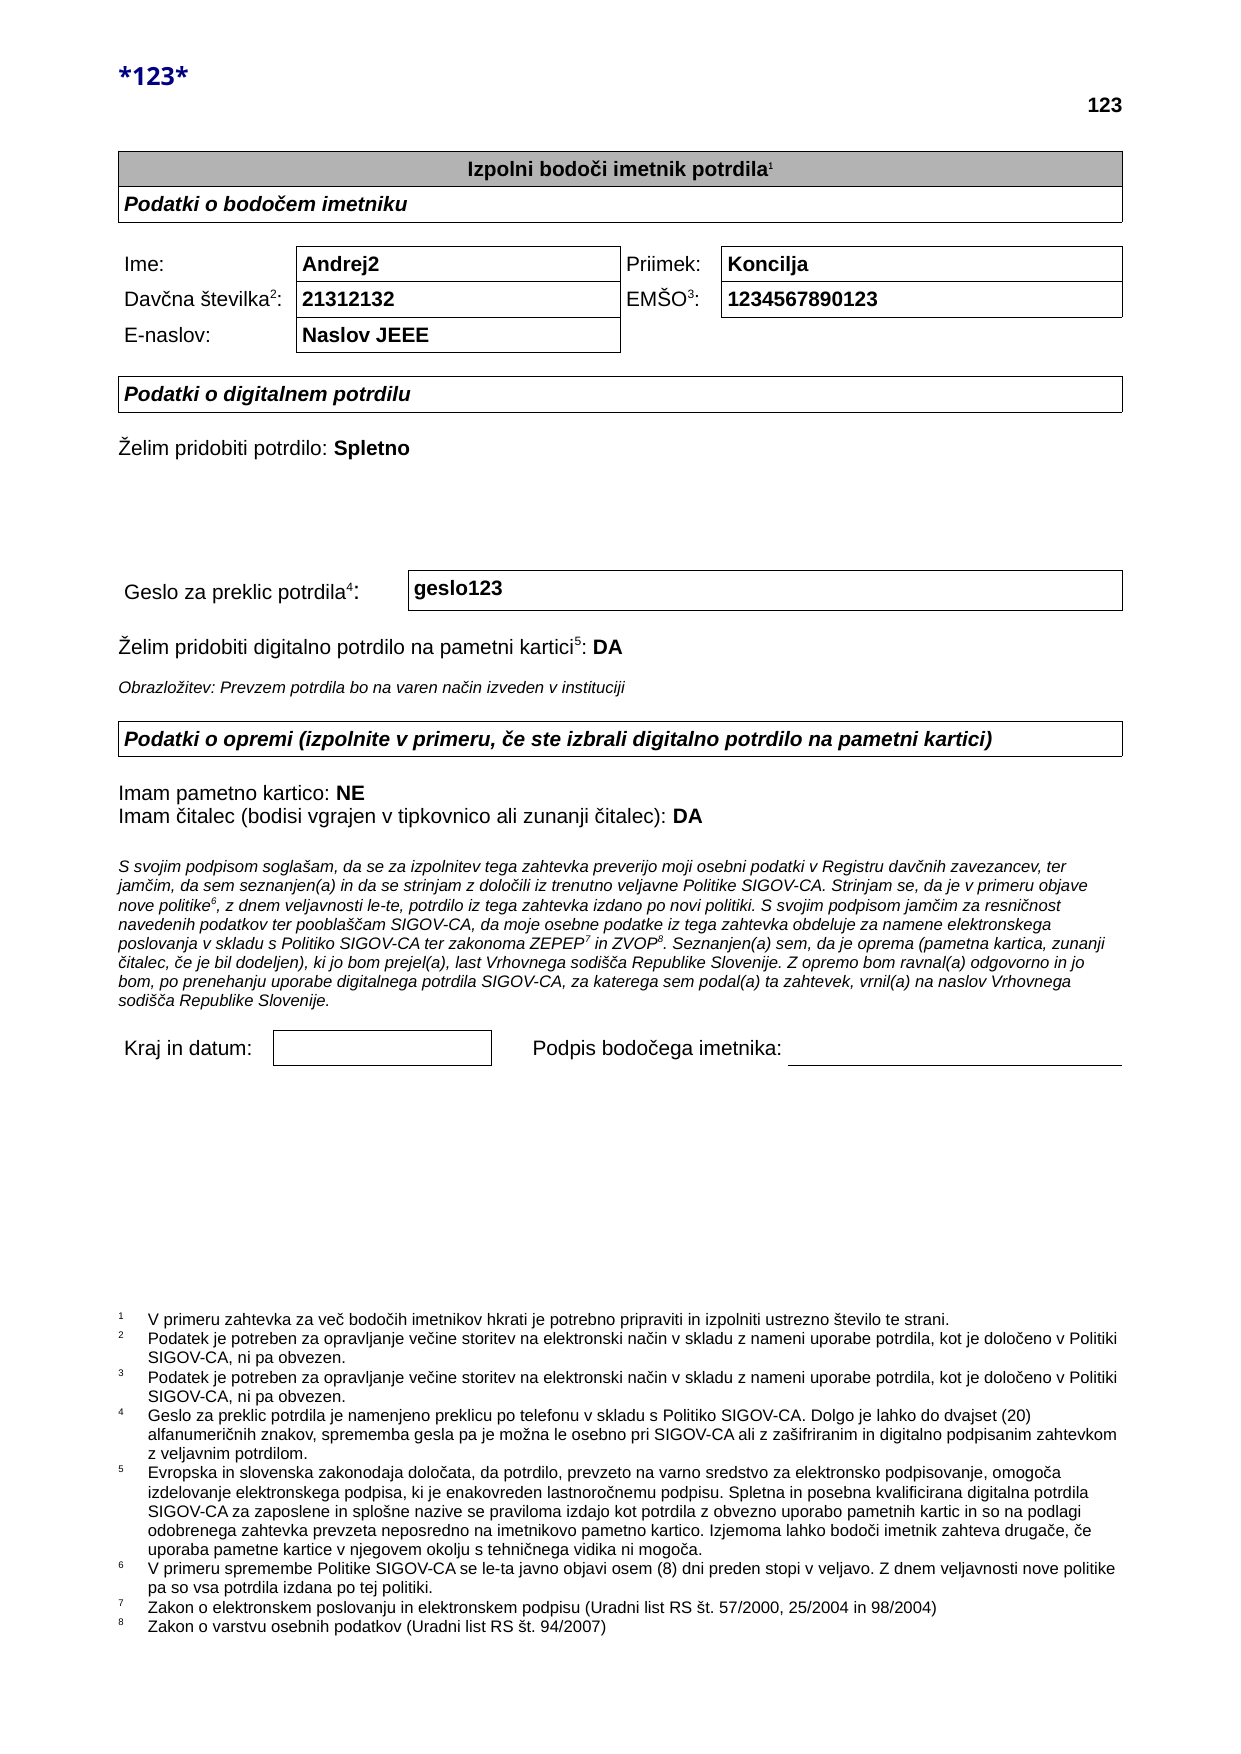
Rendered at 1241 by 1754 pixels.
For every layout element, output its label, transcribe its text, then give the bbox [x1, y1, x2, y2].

table_header Koncilja [722, 247, 1122, 281]
table_cell [621, 317, 721, 352]
text Evropska in slovenska zakonodaja določata, da potrdilo, prevzeto na varno sredstvo za elektronsko podpisovanje, omogoča izdelovanje elektronskega podpisa, ki je enakovreden lastnoročnemu podpisu. Spletna in posebna kvalificirana digitalna potrdila SIGOV-CA za zaposlene in splošne nazive se praviloma izdajo kot potrdila z obvezno uporabo pametnih kartic in so na podlagi odobrenega zahtevka prevzeta neposredno na imetnikovo pametno kartico. Izjemoma lahko bodoči imetnik zahteva drugače, če uporaba pametne kartice v njegovem okolju s tehničnega vidika ni mogoča. [118, 1463, 1122, 1559]
table_cell Davčna številka: [118, 281, 296, 317]
table_header Izpolni bodoči imetnik potrdila [119, 152, 1122, 186]
table_cell E-naslov: [118, 317, 296, 352]
table_header [274, 1031, 491, 1065]
table_header Andrej2 [297, 247, 620, 281]
text S svojim podpisom soglašam, da se za izpolnitev tega zahtevka preverijo moji osebni podatki v Registru davčnih zavezancev, ter jamčim, da sem seznanjen(a) in da se strinjam z določili iz trenutno veljavne Politike SIGOV-CA. Strinjam se, da je v primeru objave nove politike, z dnem veljavnosti le-te, potrdilo iz tega zahtevka izdano po novi politiki. S svojim podpisom jamčim za resničnost navedenih podatkov ter pooblaščam SIGOV-CA, da moje osebne podatke iz tega zahtevka obdeluje za namene elektronskega poslovanja v skladu s Politiko SIGOV-CA ter zakonoma ZEPEP in ZVOP. Seznanjen(a) sem, da je oprema (pametna kartica, zunanji čitalec, če je bil dodeljen), ki jo bom prejel(a), last Vrhovnega sodišča Republike Slovenije. Z opremo bom ravnal(a) odgovorno in jo bom, po prenehanju uporabe digitalnega potrdila SIGOV-CA, za katerega sem podal(a) ta zahtevek, vrnil(a) na naslov Vrhovnega sodišča Republike Slovenije. [118, 857, 1122, 1010]
table_header Kraj in datum: [118, 1030, 273, 1065]
table_header Podatki o digitalnem potrdilu [119, 377, 1122, 412]
text Zakon o varstvu osebnih podatkov (Uradni list RS št. 94/2007) [118, 1617, 1122, 1636]
text Želim pridobiti digitalno potrdilo na pametni kartici: DA [118, 634, 1122, 658]
table_cell 21312132 [297, 282, 620, 317]
text Imam pametno kartico: NE [118, 780, 1122, 804]
text Zakon o elektronskem poslovanju in elektronskem podpisu (Uradni list RS št. 57/2000, 25/2004 in 98/2004) [118, 1597, 1122, 1617]
table_cell Podatki o bodočem imetniku [119, 187, 1122, 222]
table_cell [721, 318, 1122, 352]
table_header Priimek: [621, 246, 721, 281]
text Želim pridobiti potrdilo: Spletno [118, 436, 1122, 460]
table_header Podpis bodočega imetnika: [492, 1030, 788, 1065]
table_cell EMŠO: [621, 281, 721, 317]
text Obrazložitev: Prevzem potrdila bo na varen način izveden v instituciji [118, 678, 1122, 697]
table_header [788, 1030, 1122, 1065]
table_header geslo123 [409, 571, 1122, 610]
text *123* [118, 59, 1104, 93]
text Imam čitalec (bodisi vgrajen v tipkovnico ali zunanji čitalec): DA [118, 804, 1122, 828]
table_header Ime: [118, 246, 296, 281]
text V primeru spremembe Politike SIGOV-CA se le-ta javno objavi osem (8) dni preden stopi v veljavo. Z dnem veljavnosti nove politike pa so vsa potrdila izdana po tej politiki. [118, 1559, 1122, 1597]
table_cell 1234567890123 [722, 282, 1122, 317]
table_header Podatki o opremi (izpolnite v primeru, če ste izbrali digitalno potrdilo na pametni kartici) [119, 722, 1122, 756]
table_header Geslo za preklic potrdila: [118, 570, 408, 610]
table_cell Naslov JEEE [297, 318, 620, 352]
text 123 [118, 93, 1122, 117]
